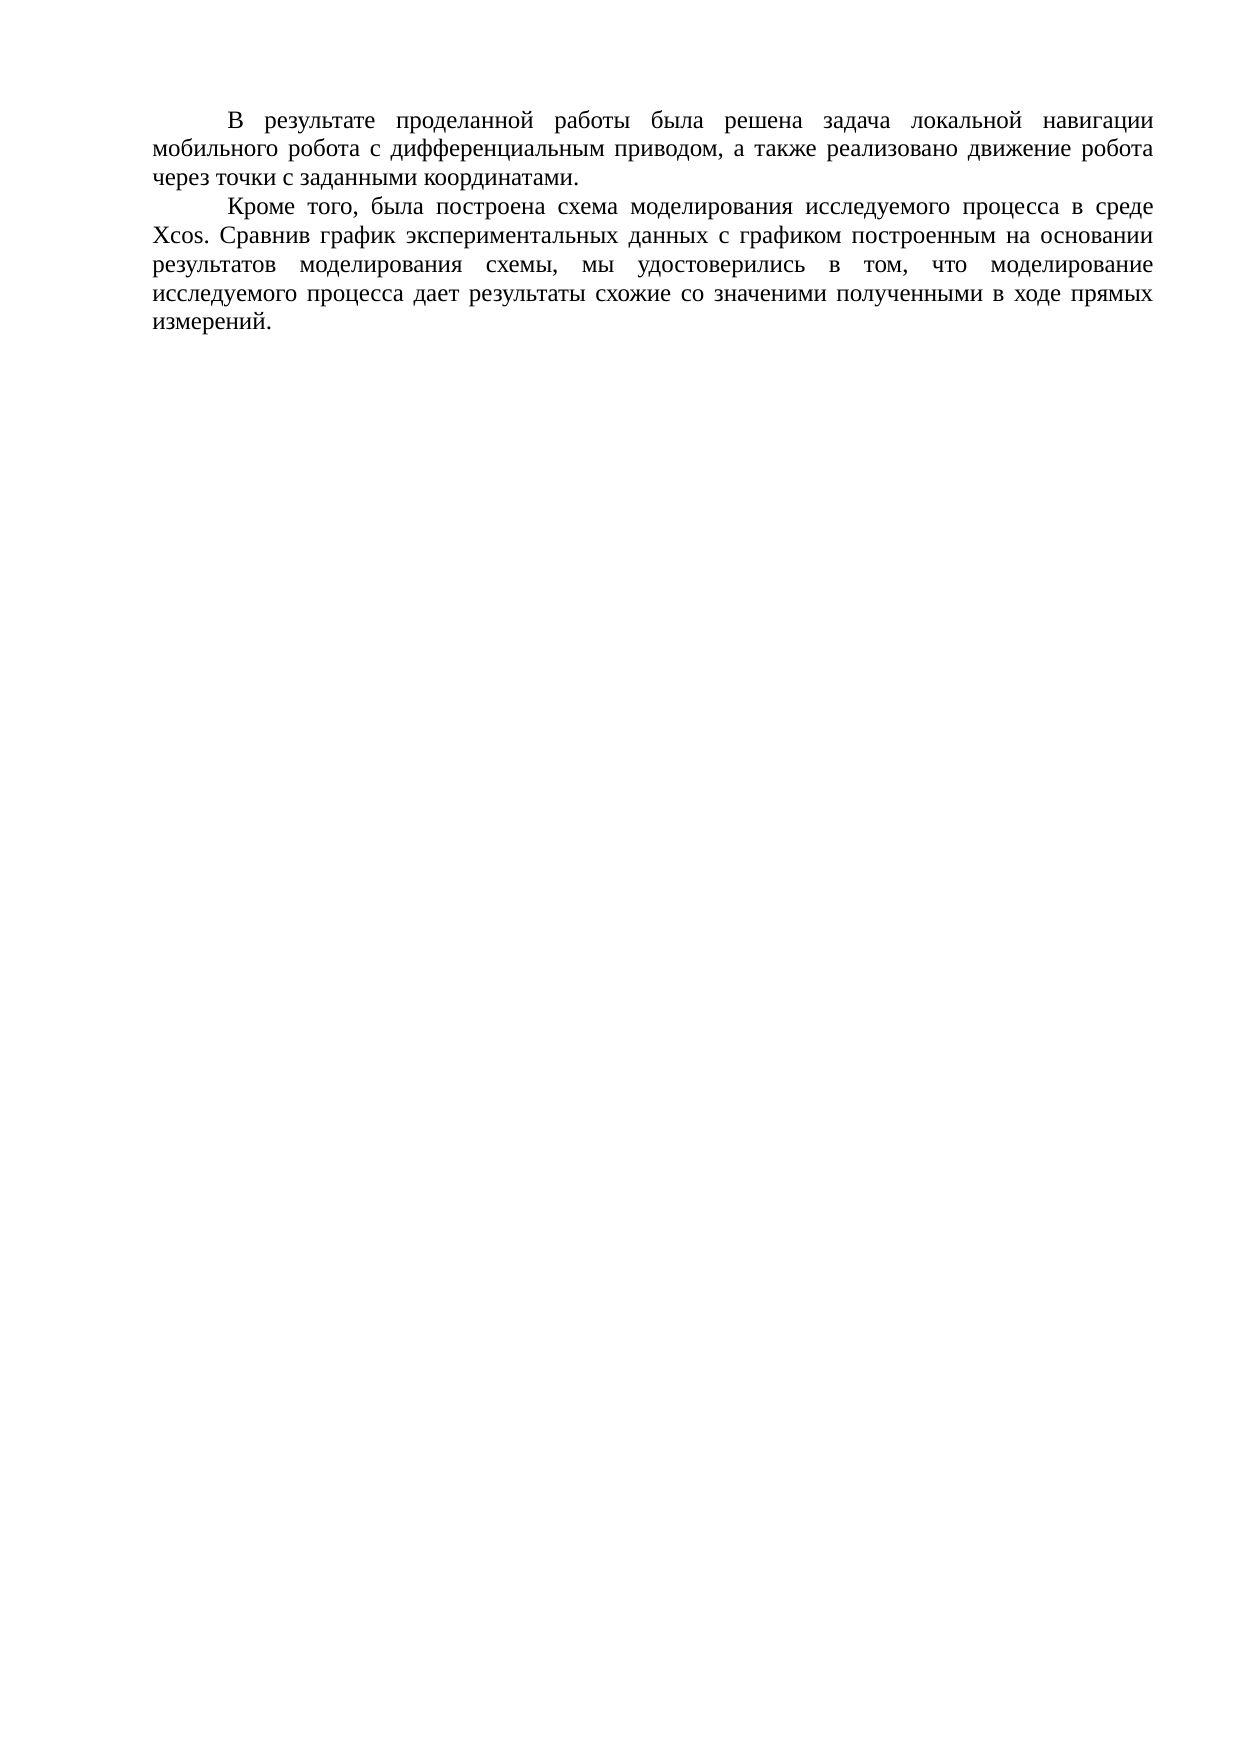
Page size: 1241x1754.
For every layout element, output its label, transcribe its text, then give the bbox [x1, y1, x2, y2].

text Кроме того, была построена схема моделирования исследуемого процесса в среде Xcos. Сравнив график экспериментальных данных с графиком построенным на основании результатов моделирования схемы, мы удостоверились в том, что моделирование исследуемого процесса дает результаты схожие со значеними полученными в ходе прямых измерений. [152, 191, 1154, 335]
text В результате проделанной работы была решена задача локальной навигации мобильного робота с дифференциальным приводом, а также реализовано движение робота через точки с заданными координатами. [152, 105, 1154, 191]
